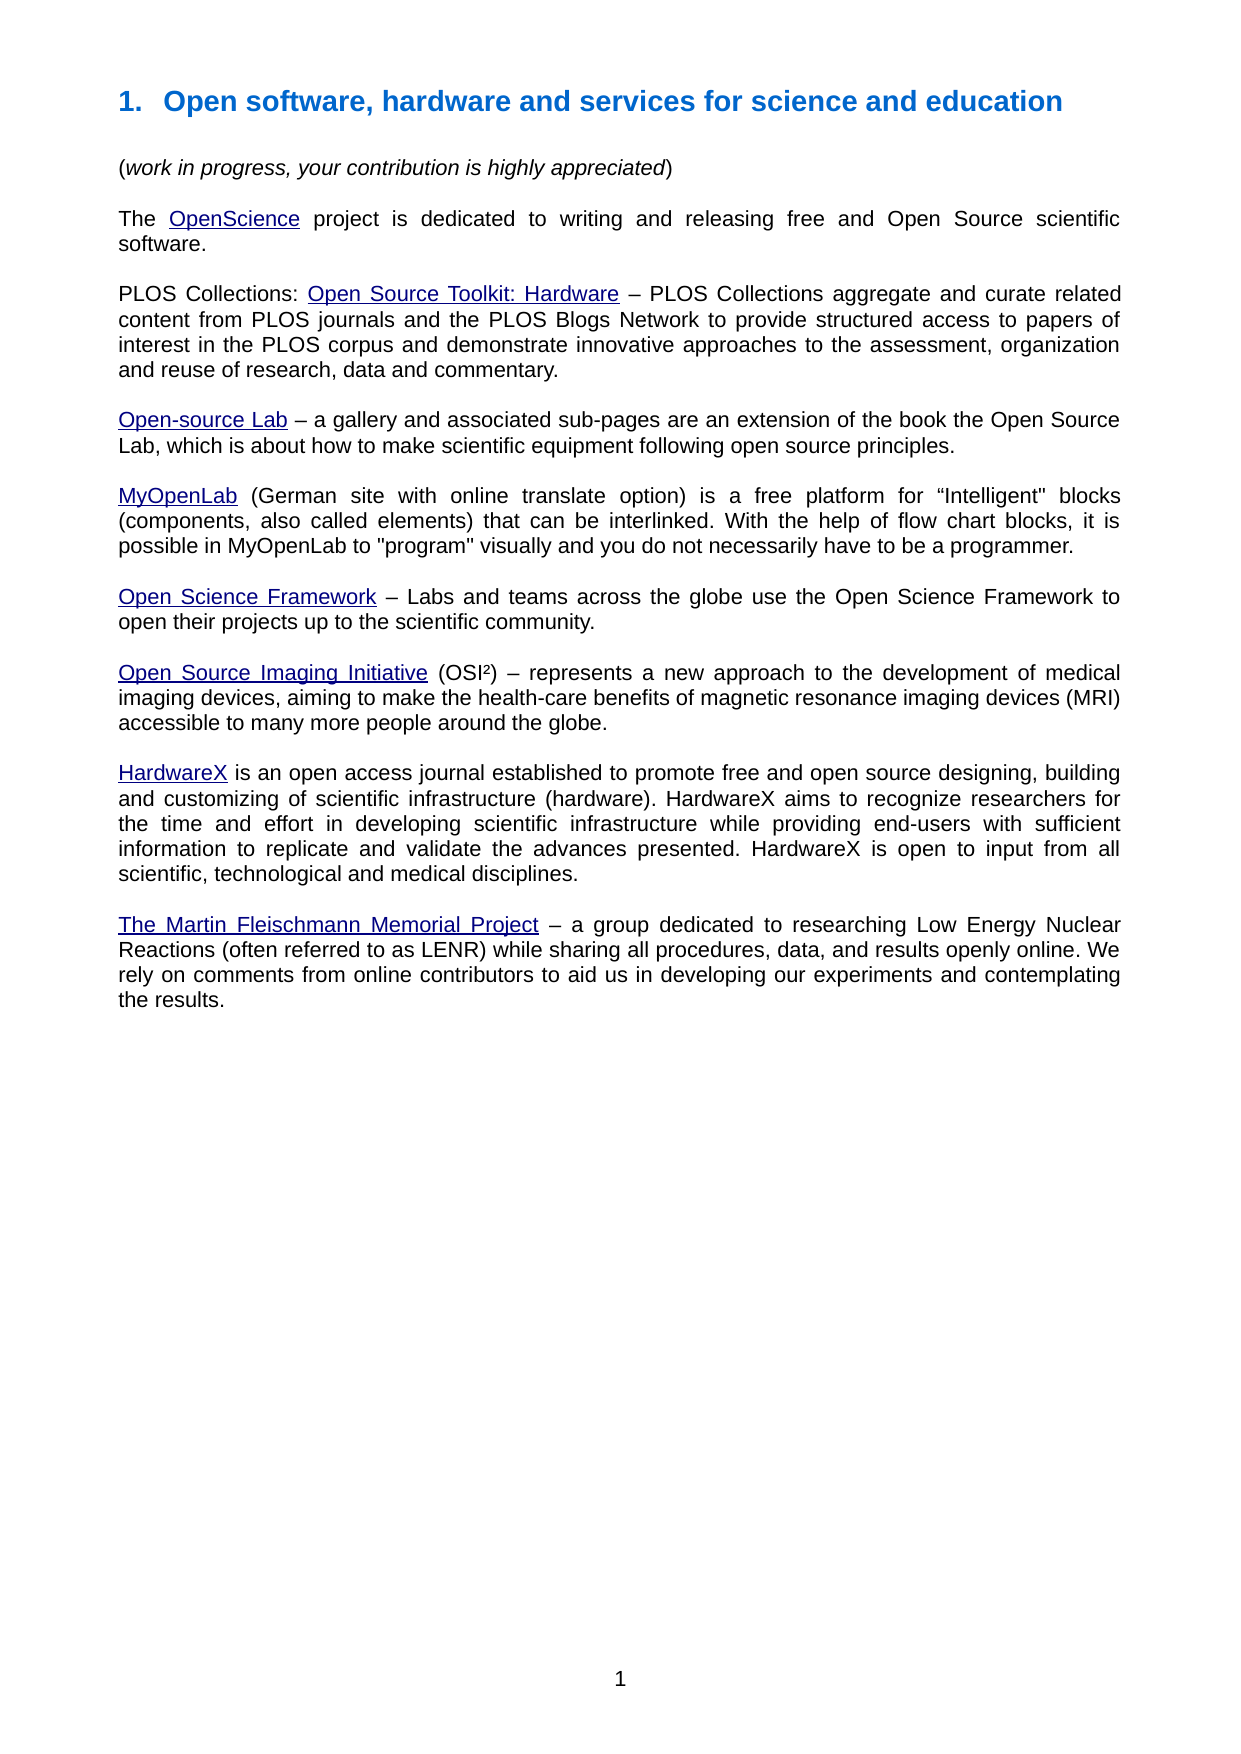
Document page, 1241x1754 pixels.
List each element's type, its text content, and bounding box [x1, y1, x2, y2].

text Open Source Imaging Initiative (OSI²) – represents a new approach to the development of medical imaging devices, aiming to make the health-care benefits of magnetic resonance imaging devices (MRI) accessible to many more people around the globe. [118, 659, 1122, 735]
text (work in progress, your contribution is highly appreciated) [118, 155, 1122, 181]
text Open Science Framework – Labs and teams across the globe use the Open Science Framework to open their projects up to the scientific community. [118, 584, 1122, 634]
text HardwareX is an open access journal established to promote free and open source designing, building and customizing of scientific infrastructure (hardware). HardwareX aims to recognize researchers for the time and effort in developing scientific infrastructure while providing end-users with sufficient information to replicate and validate the advances presented. HardwareX is open to input from all scientific, technological and medical disciplines. [118, 760, 1122, 886]
subtitle Open software, hardware and services for science and education [118, 84, 1122, 118]
text MyOpenLab (German site with online translate option) is a free platform for “Intelligent" blocks (components, also called elements) that can be interlinked. With the help of flow chart blocks, it is possible in MyOpenLab to "program" visually and you do not necessarily have to be a programmer. [118, 483, 1122, 559]
text The Martin Fleischmann Memorial Project – a group dedicated to researching Low Energy Nuclear Reactions (often referred to as LENR) while sharing all procedures, data, and results openly online. We rely on comments from online contributors to aid us in developing our experiments and contemplating the results. [118, 912, 1122, 1012]
text The OpenScience project is dedicated to writing and releasing free and Open Source scientific software. [118, 206, 1122, 256]
text Open-source Lab – a gallery and associated sub-pages are an extension of the book the Open Source Lab, which is about how to make scientific equipment following open source principles. [118, 407, 1122, 458]
text PLOS Collections: Open Source Toolkit: Hardware – PLOS Collections aggregate and curate related content from PLOS journals and the PLOS Blogs Network to provide structured access to papers of interest in the PLOS corpus and demonstrate innovative approaches to the assessment, organization and reuse of research, data and commentary. [118, 281, 1122, 382]
